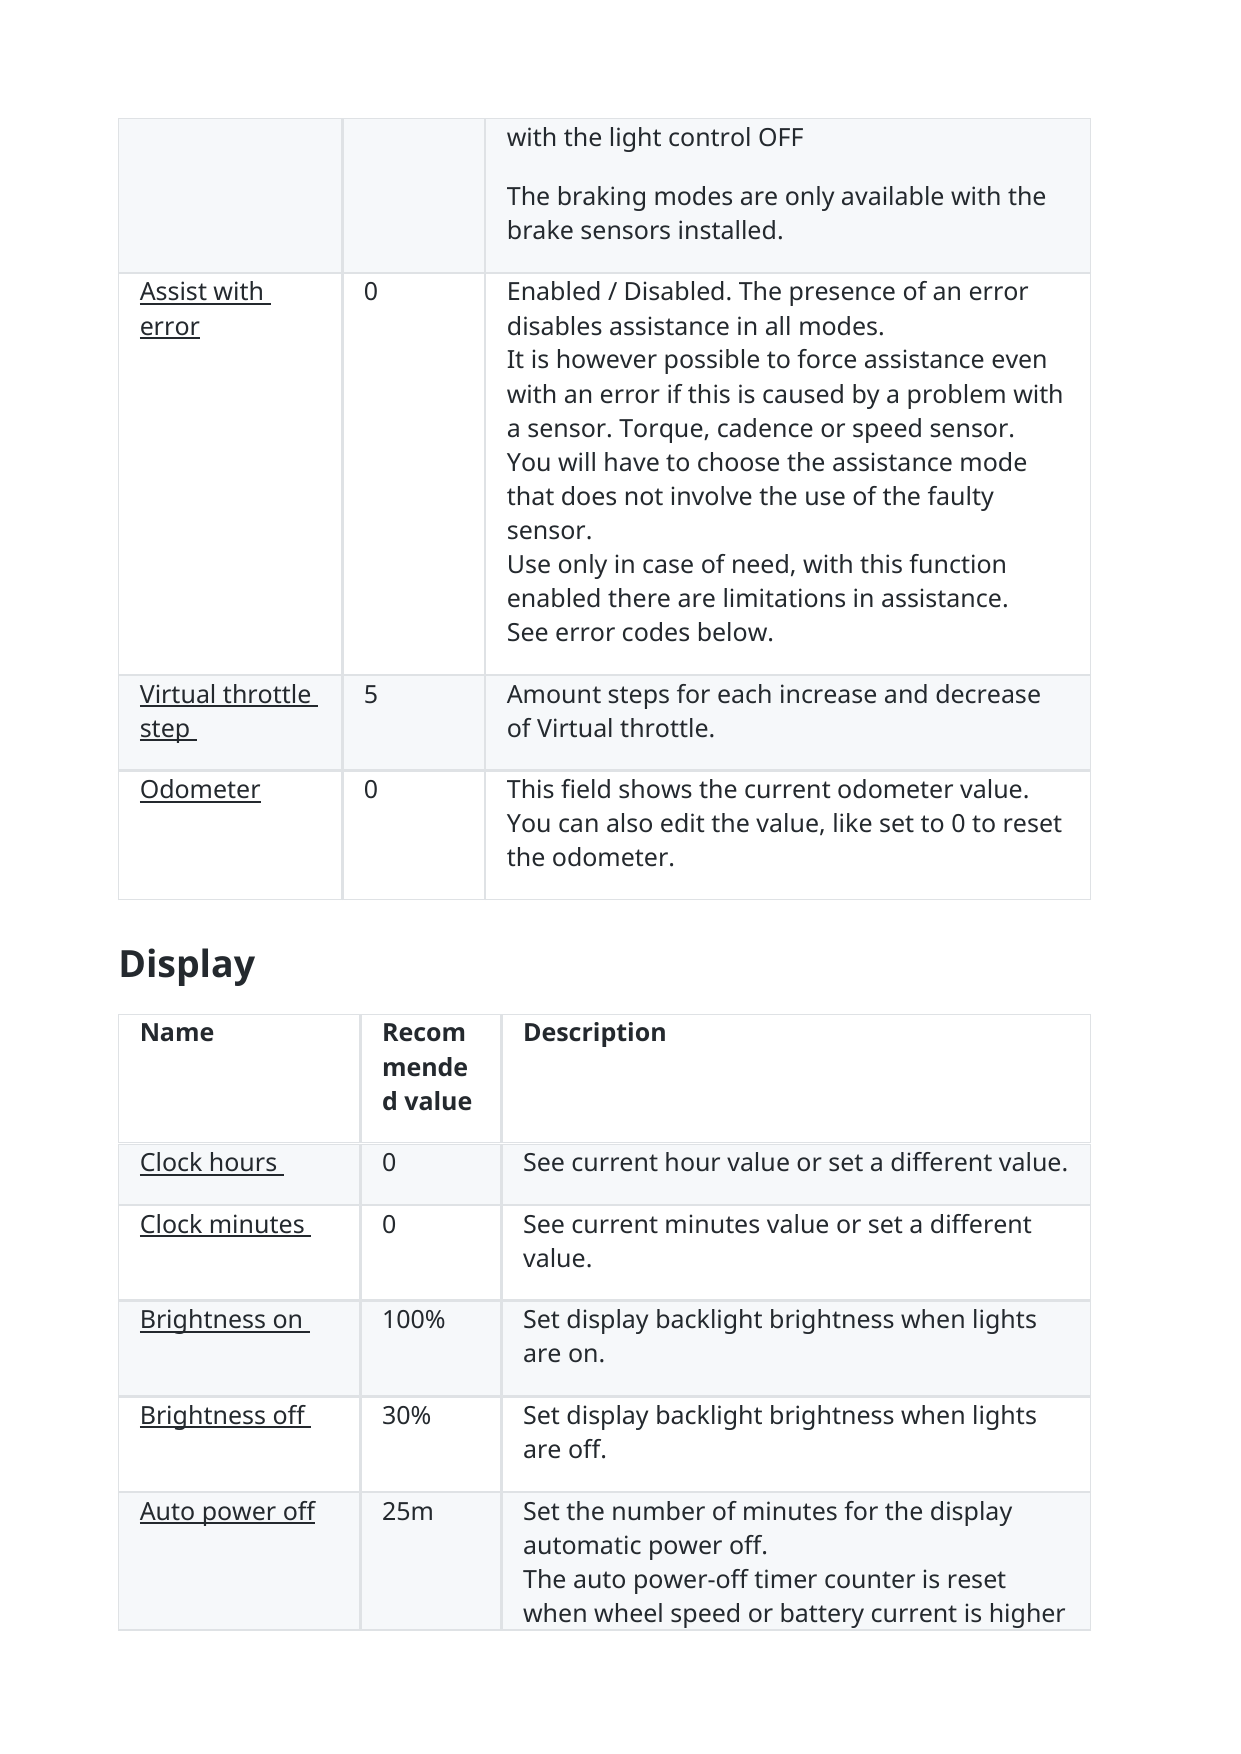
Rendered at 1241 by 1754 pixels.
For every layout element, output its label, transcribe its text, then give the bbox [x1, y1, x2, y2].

table_cell See current minutes value or set a different value. [503, 1206, 1090, 1299]
table_cell Enabled / Disabled. The presence of an error disables assistance in all modes. It is however possible to force assistance even with an error if this is caused by a problem with a sensor. Torque, cadence or speed sensor. You will have to choose the assistance mode that does not involve the use of the faulty sensor. Use only in case of need, with this function enabled there are limitations in assistance. See error codes below. [486, 274, 1090, 674]
table_header Name [119, 1015, 359, 1142]
text Display [118, 938, 1122, 989]
table_cell [344, 119, 484, 272]
table_cell 0 [344, 772, 484, 899]
table_cell Virtual throttle step [119, 676, 341, 769]
table_cell This field shows the current odometer value. You can also edit the value, like set to 0 to reset the odometer. [486, 772, 1090, 899]
table_header Description [503, 1015, 1090, 1142]
table_cell [119, 119, 341, 272]
table_cell Assist with error [119, 274, 341, 674]
table_cell 25m [362, 1493, 500, 1629]
table_cell Clock hours [119, 1145, 359, 1204]
table_cell 0 [362, 1206, 500, 1299]
table_cell Amount steps for each increase and decrease of Virtual throttle. [486, 676, 1090, 769]
table_cell Set the number of minutes for the display automatic power off. The auto power-off timer counter is reset when wheel speed or battery current is higher [503, 1493, 1090, 1629]
table_cell Set display backlight brightness when lights are off. [503, 1398, 1090, 1491]
table_cell 0 [344, 274, 484, 674]
table_header Recommended value [362, 1015, 500, 1142]
table_cell 100% [362, 1302, 500, 1395]
table_cell Clock minutes [119, 1206, 359, 1299]
table_cell Brightness off [119, 1398, 359, 1491]
table_cell Odometer [119, 772, 341, 899]
table_cell 30% [362, 1398, 500, 1491]
table_cell See current hour value or set a different value. [503, 1145, 1090, 1204]
table_cell Auto power off [119, 1493, 359, 1629]
table_cell 5 [344, 676, 484, 769]
table_cell Set display backlight brightness when lights are on. [503, 1302, 1090, 1395]
table_cell with the light control OFF The braking modes are only available with the brake sensors installed. [486, 119, 1090, 272]
table_cell 0 [362, 1145, 500, 1204]
table_cell Brightness on [119, 1302, 359, 1395]
